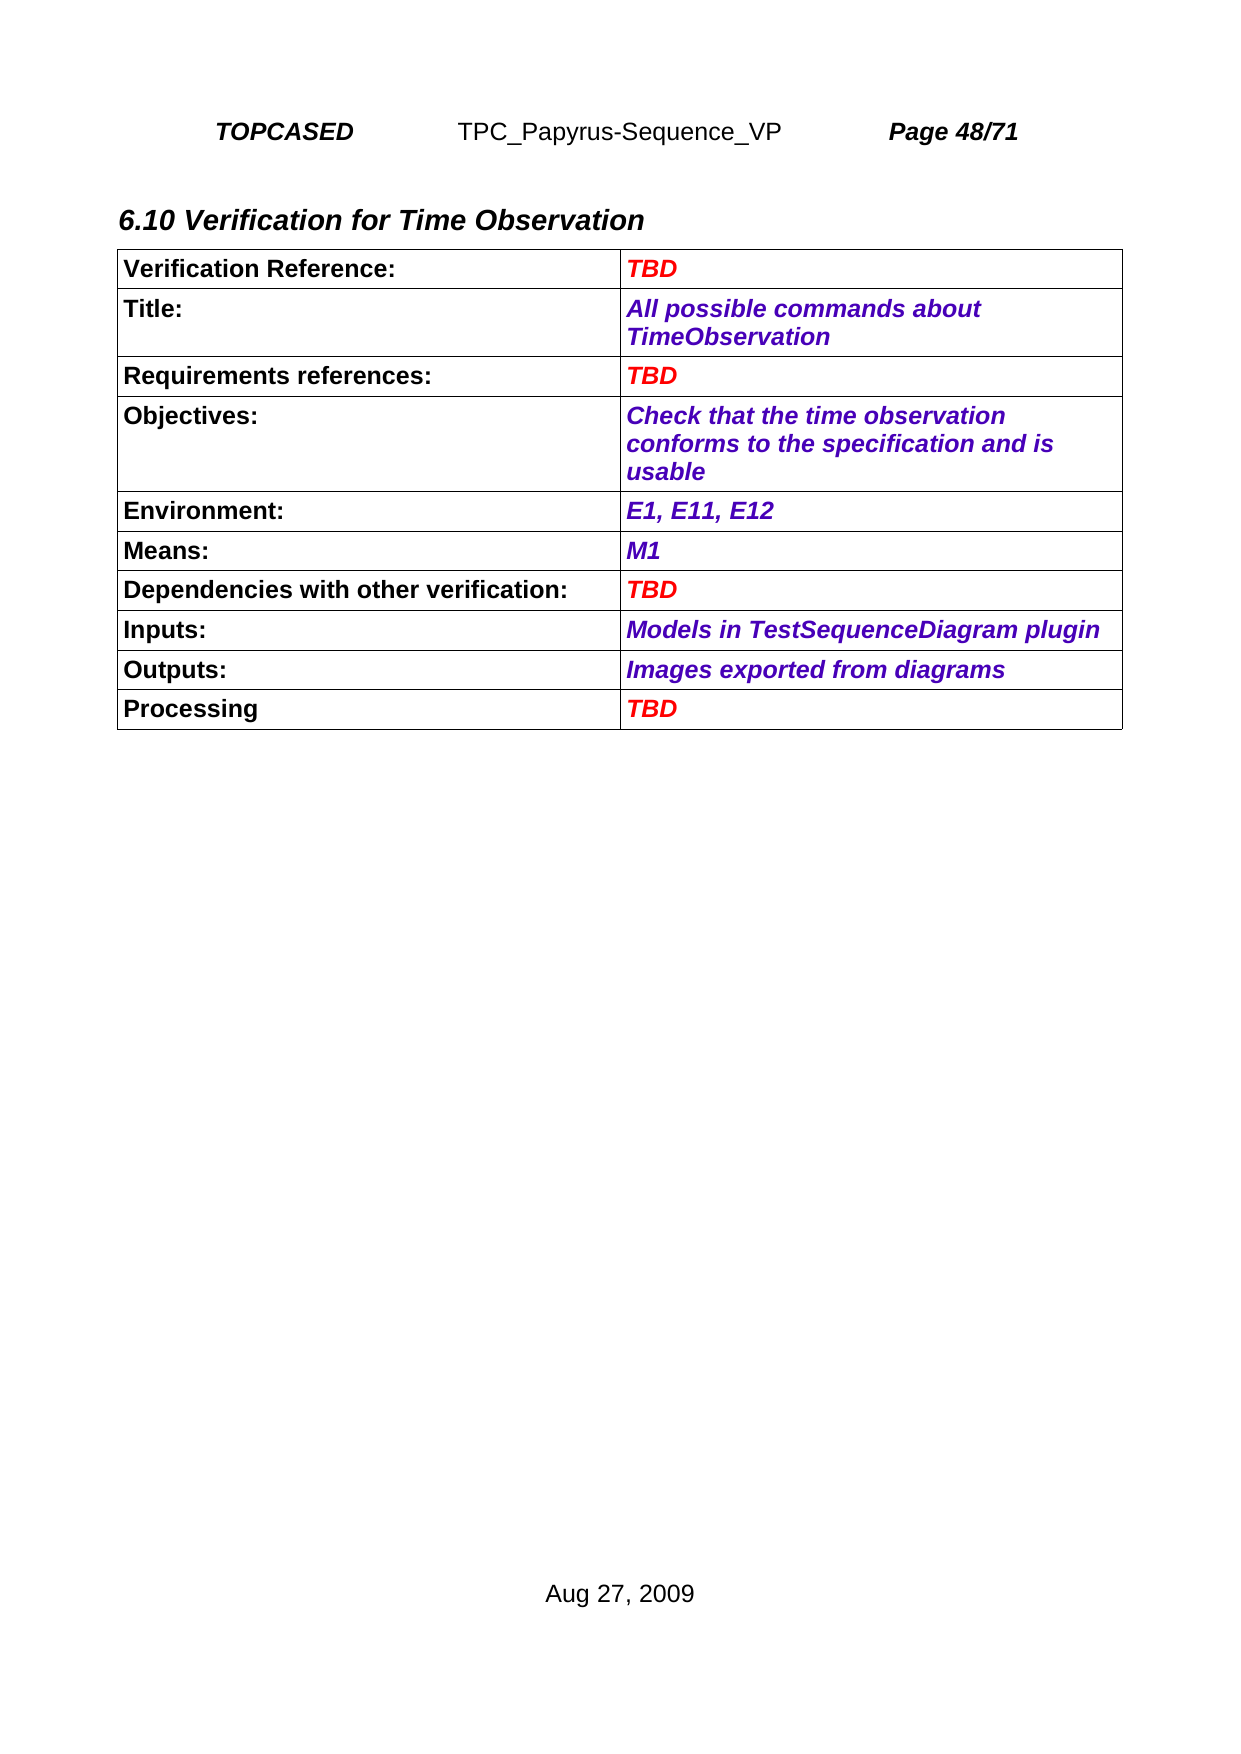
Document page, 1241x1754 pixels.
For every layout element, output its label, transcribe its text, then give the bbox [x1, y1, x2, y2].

table_cell Dependencies with other verification: [118, 571, 620, 610]
table_cell TBD [621, 690, 1122, 729]
table_cell Requirements references: [118, 357, 620, 396]
table_cell Objectives: [118, 397, 620, 491]
table_header TBD [621, 250, 1122, 288]
subtitle Verification for Time Observation [118, 204, 1122, 236]
table_cell Means: [118, 532, 620, 570]
table_header Verification Reference: [118, 250, 620, 288]
table_cell Processing [118, 690, 620, 729]
table_cell Models in TestSequenceDiagram plugin [621, 611, 1122, 650]
table_cell TBD [621, 357, 1122, 396]
table_cell Inputs: [118, 611, 620, 650]
table_cell E1, E11, E12 [621, 492, 1122, 531]
table_cell Images exported from diagrams [621, 651, 1122, 689]
table_cell M1 [621, 532, 1122, 570]
table_cell TBD [621, 571, 1122, 610]
table_cell Check that the time observation conforms to the specification and is usable [621, 397, 1122, 491]
table_cell Environment: [118, 492, 620, 531]
table_cell Title: [118, 289, 620, 356]
table_cell Outputs: [118, 651, 620, 689]
table_cell All possible commands about TimeObservation [621, 289, 1122, 356]
